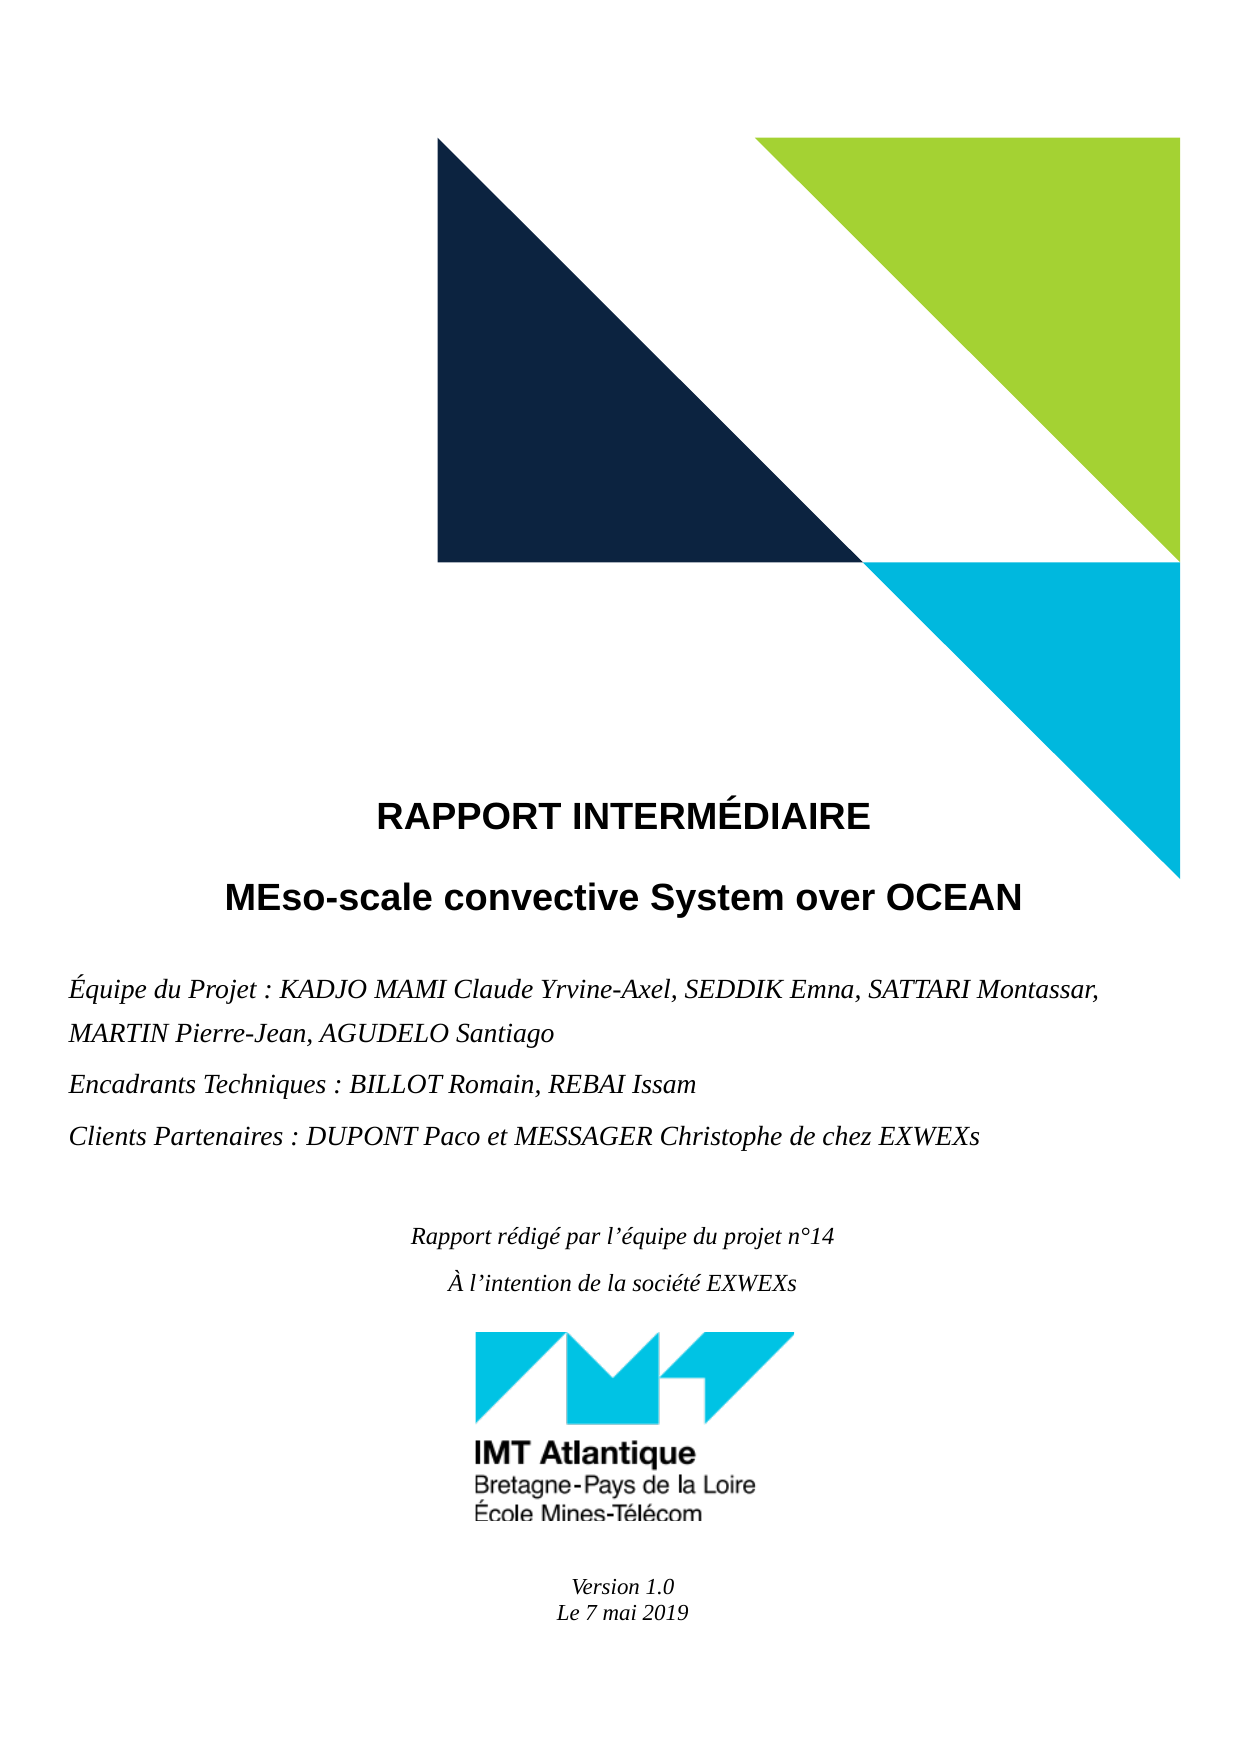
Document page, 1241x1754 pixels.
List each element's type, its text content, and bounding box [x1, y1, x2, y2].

text MARTIN Pierre-Jean, AGUDELO Santiago [68, 1017, 1179, 1049]
subtitle RAPPORT INTERMÉDIAIRE [68, 794, 1136, 837]
subtitle Équipe du Projet : KADJO MAMI Claude Yrvine-Axel, SEDDIK Emna, SATTARI Montassar, [68, 972, 1179, 1004]
text Clients Partenaires : DUPONT Paco et MESSAGER Christophe de chez EXWEXs [68, 1119, 1179, 1151]
subtitle MEso-scale convective System over OCEAN [68, 875, 1179, 919]
text À l’intention de la société EXWEXs [68, 1268, 1179, 1297]
text Encadrants Techniques : BILLOT Romain, REBAI Issam [68, 1068, 1179, 1100]
text Version 1.0 [68, 1573, 1179, 1599]
text Rapport rédigé par l’équipe du projet n°14 [68, 1221, 1179, 1249]
text Le 7 mai 2019 [68, 1599, 1179, 1626]
